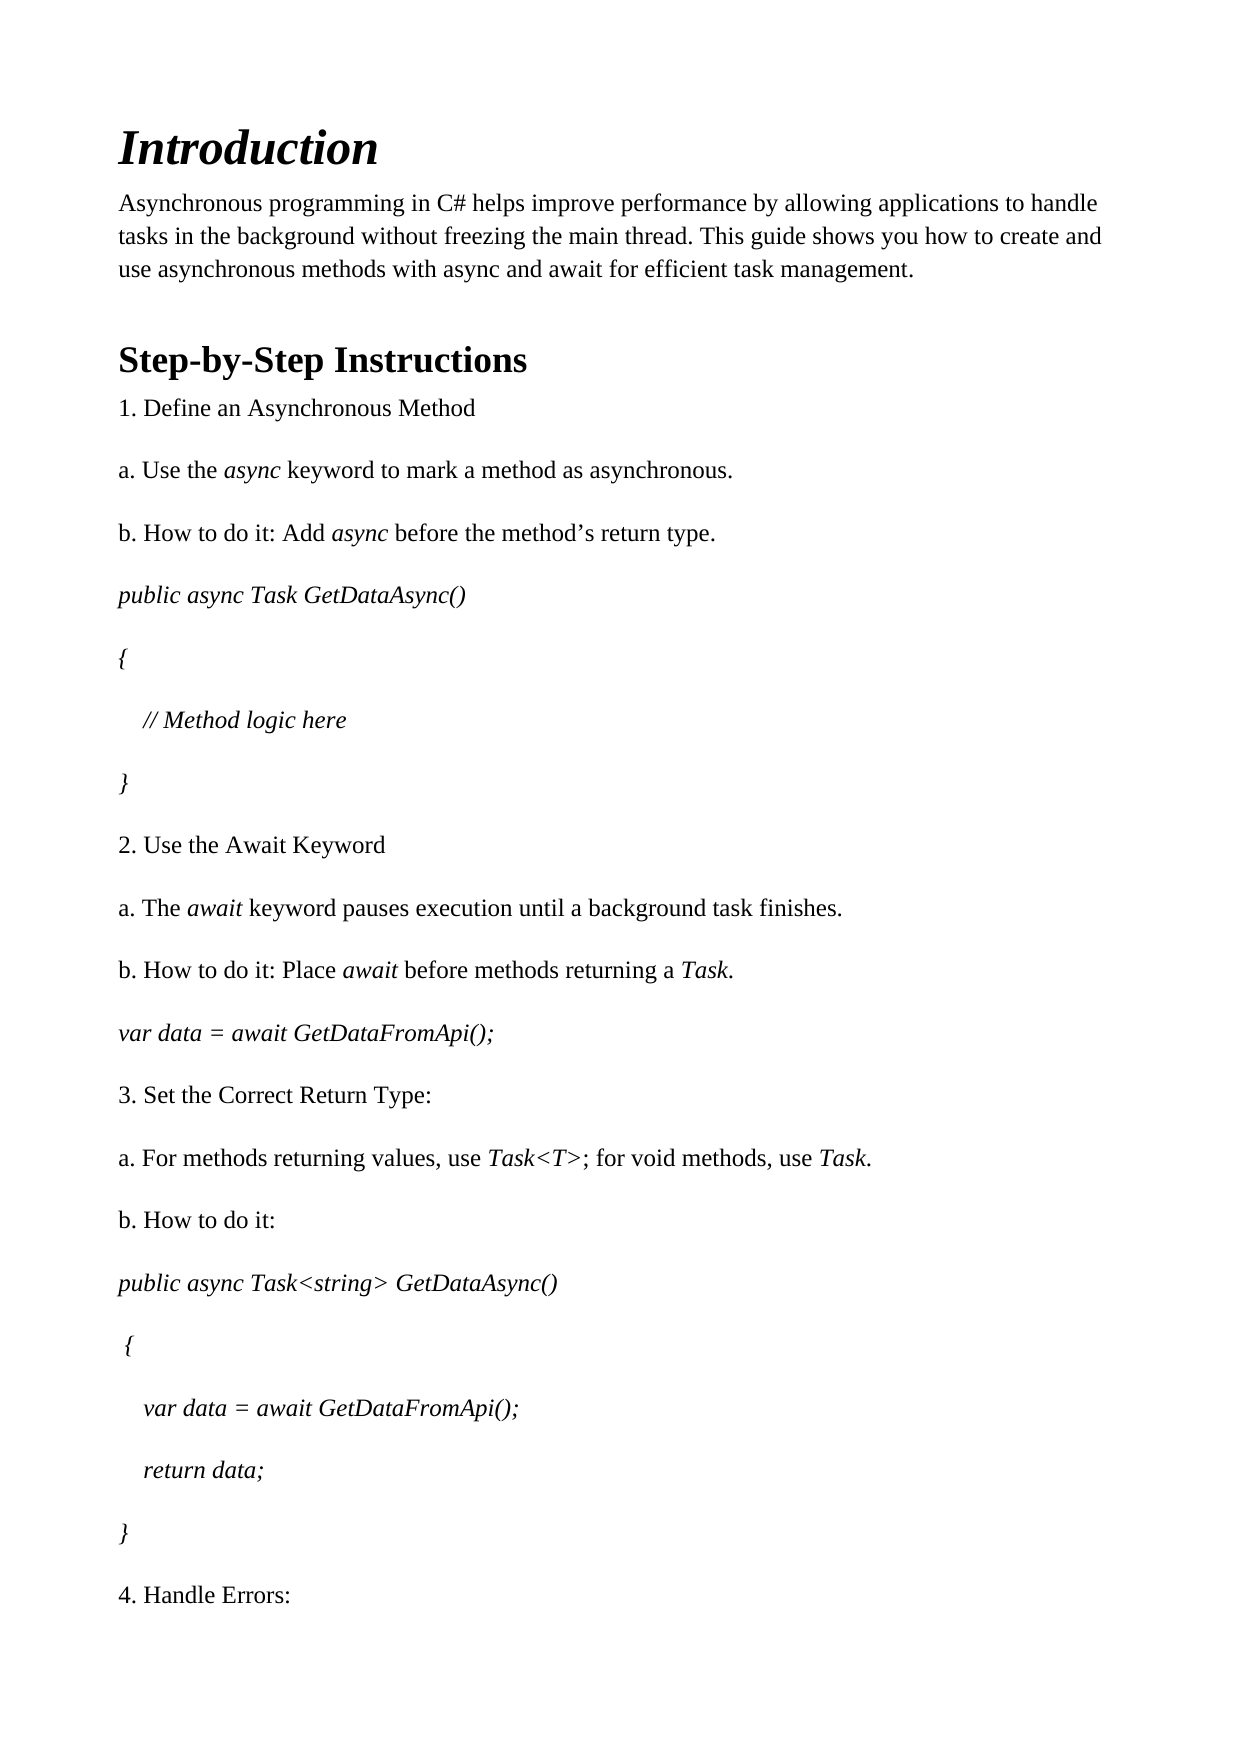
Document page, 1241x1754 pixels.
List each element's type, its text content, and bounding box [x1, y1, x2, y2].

text b. How to do it: [118, 1206, 1122, 1234]
text { [118, 643, 1122, 672]
text public async Task GetDataAsync() [118, 581, 1122, 609]
text a. For methods returning values, use Task<T>; for void methods, use Task. [118, 1143, 1122, 1172]
text b. How to do it: Add async before the method’s return type. [118, 518, 1122, 547]
text a. The await keyword pauses execution until a background task finishes. [118, 893, 1122, 922]
text var data = await GetDataFromApi(); [118, 1393, 1122, 1422]
text a. Use the async keyword to mark a method as asynchronous. [118, 456, 1122, 484]
text { [118, 1331, 1122, 1359]
text return data; [118, 1456, 1122, 1484]
text Asynchronous programming in C# helps improve performance by allowing applications to handle tasks in the background without freezing the main thread. This guide shows you how to create and use asynchronous methods with async and await for efficient task management. [118, 188, 1122, 283]
text 4. Handle Errors: [118, 1581, 1122, 1609]
text public async Task<string> GetDataAsync() [118, 1268, 1122, 1297]
text } [118, 768, 1122, 797]
text 1. Define an Asynchronous Method [118, 393, 1122, 422]
text 3. Set the Correct Return Type: [118, 1081, 1122, 1109]
text // Method logic here [118, 706, 1122, 734]
text b. How to do it: Place await before methods returning a Task. [118, 956, 1122, 984]
text } [118, 1518, 1122, 1547]
text 2. Use the Await Keyword [118, 831, 1122, 859]
subtitle Introduction [118, 118, 1122, 176]
subtitle Step-by-Step Instructions [118, 337, 1122, 381]
text var data = await GetDataFromApi(); [118, 1018, 1122, 1047]
